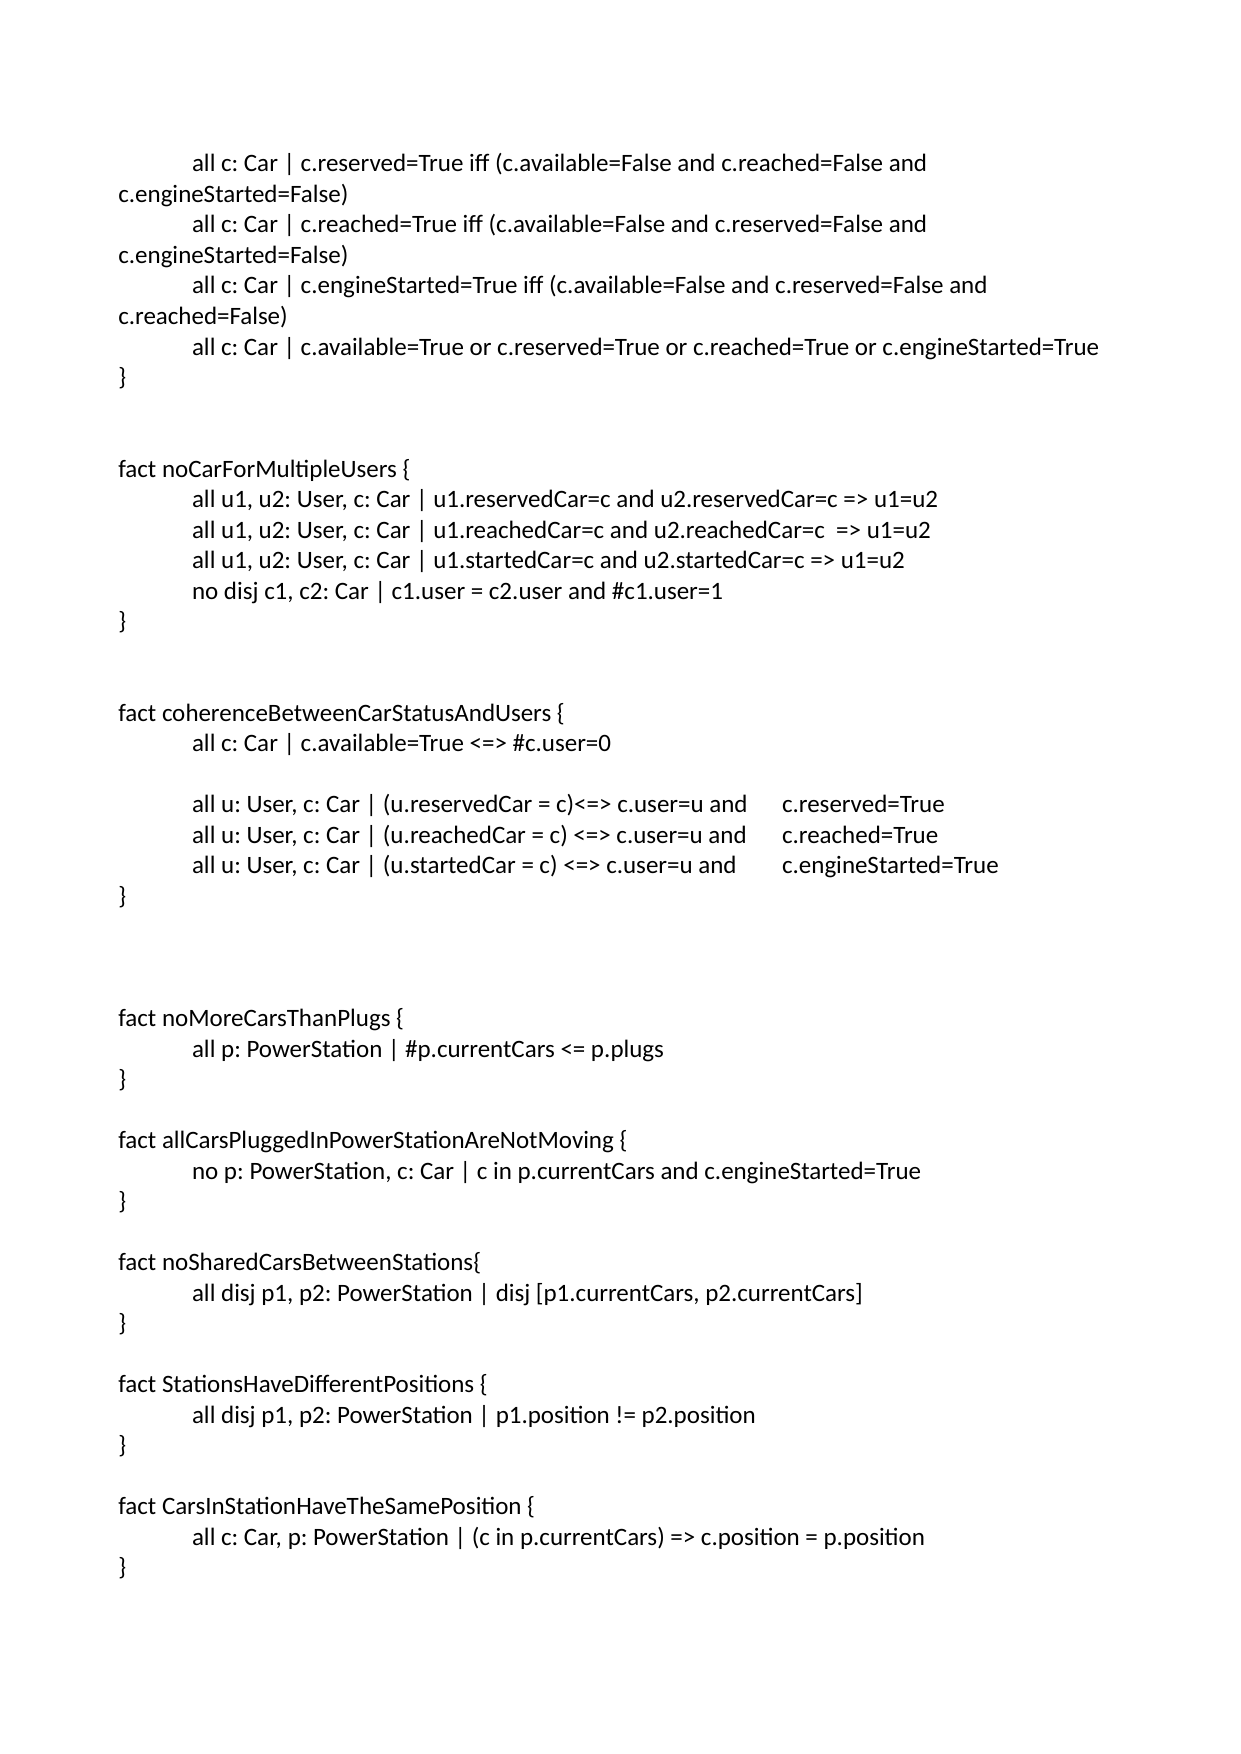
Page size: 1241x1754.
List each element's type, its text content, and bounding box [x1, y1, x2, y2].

text } [118, 1063, 1122, 1094]
text all p: PowerStation | #p.currentCars <= p.plugs [118, 1033, 1122, 1063]
text all c: Car, p: PowerStation | (c in p.currentCars) => c.position = p.position [118, 1521, 1122, 1552]
text } [118, 1429, 1122, 1460]
text all u1, u2: User, c: Car | u1.startedCar=c and u2.startedCar=c => u1=u2 [118, 544, 1122, 575]
text fact allCarsPluggedInPowerStationAreNotMoving { [118, 1124, 1122, 1155]
text fact noMoreCarsThanPlugs { [118, 1002, 1122, 1033]
text } [118, 1552, 1122, 1582]
text no disj c1, c2: Car | c1.user = c2.user and #c1.user=1 [118, 575, 1122, 605]
text all disj p1, p2: PowerStation | p1.position != p2.position [118, 1399, 1122, 1429]
text all c: Car | c.available=True or c.reserved=True or c.reached=True or c.engineStarted=True [118, 331, 1122, 361]
text } [118, 1185, 1122, 1216]
text } [118, 880, 1122, 911]
text all c: Car | c.reached=True iff (c.available=False and c.reserved=False and c.engineStarted=False) [118, 209, 1122, 270]
text } [118, 361, 1122, 392]
text all u1, u2: User, c: Car | u1.reachedCar=c and u2.reachedCar=c => u1=u2 [118, 514, 1122, 544]
text all u: User, c: Car | (u.reservedCar = c)<=> c.user=u and c.reserved=True [118, 788, 1122, 819]
text all c: Car | c.engineStarted=True iff (c.available=False and c.reserved=False and c.reached=False) [118, 270, 1122, 331]
text fact StationsHaveDifferentPositions { [118, 1368, 1122, 1399]
text fact noSharedCarsBetweenStations{ [118, 1246, 1122, 1277]
text all disj p1, p2: PowerStation | disj [p1.currentCars, p2.currentCars] [118, 1277, 1122, 1307]
text all c: Car | c.reserved=True iff (c.available=False and c.reached=False and c.engineStarted=False) [118, 148, 1122, 209]
text fact coherenceBetweenCarStatusAndUsers { [118, 697, 1122, 727]
text } [118, 1307, 1122, 1338]
text fact CarsInStationHaveTheSamePosition { [118, 1491, 1122, 1521]
text all u1, u2: User, c: Car | u1.reservedCar=c and u2.reservedCar=c => u1=u2 [118, 483, 1122, 514]
text fact noCarForMultipleUsers { [118, 453, 1122, 483]
text no p: PowerStation, c: Car | c in p.currentCars and c.engineStarted=True [118, 1155, 1122, 1185]
text all u: User, c: Car | (u.startedCar = c) <=> c.user=u and c.engineStarted=True [118, 849, 1122, 880]
text all u: User, c: Car | (u.reachedCar = c) <=> c.user=u and c.reached=True [118, 819, 1122, 849]
text all c: Car | c.available=True <=> #c.user=0 [118, 727, 1122, 758]
text } [118, 605, 1122, 636]
